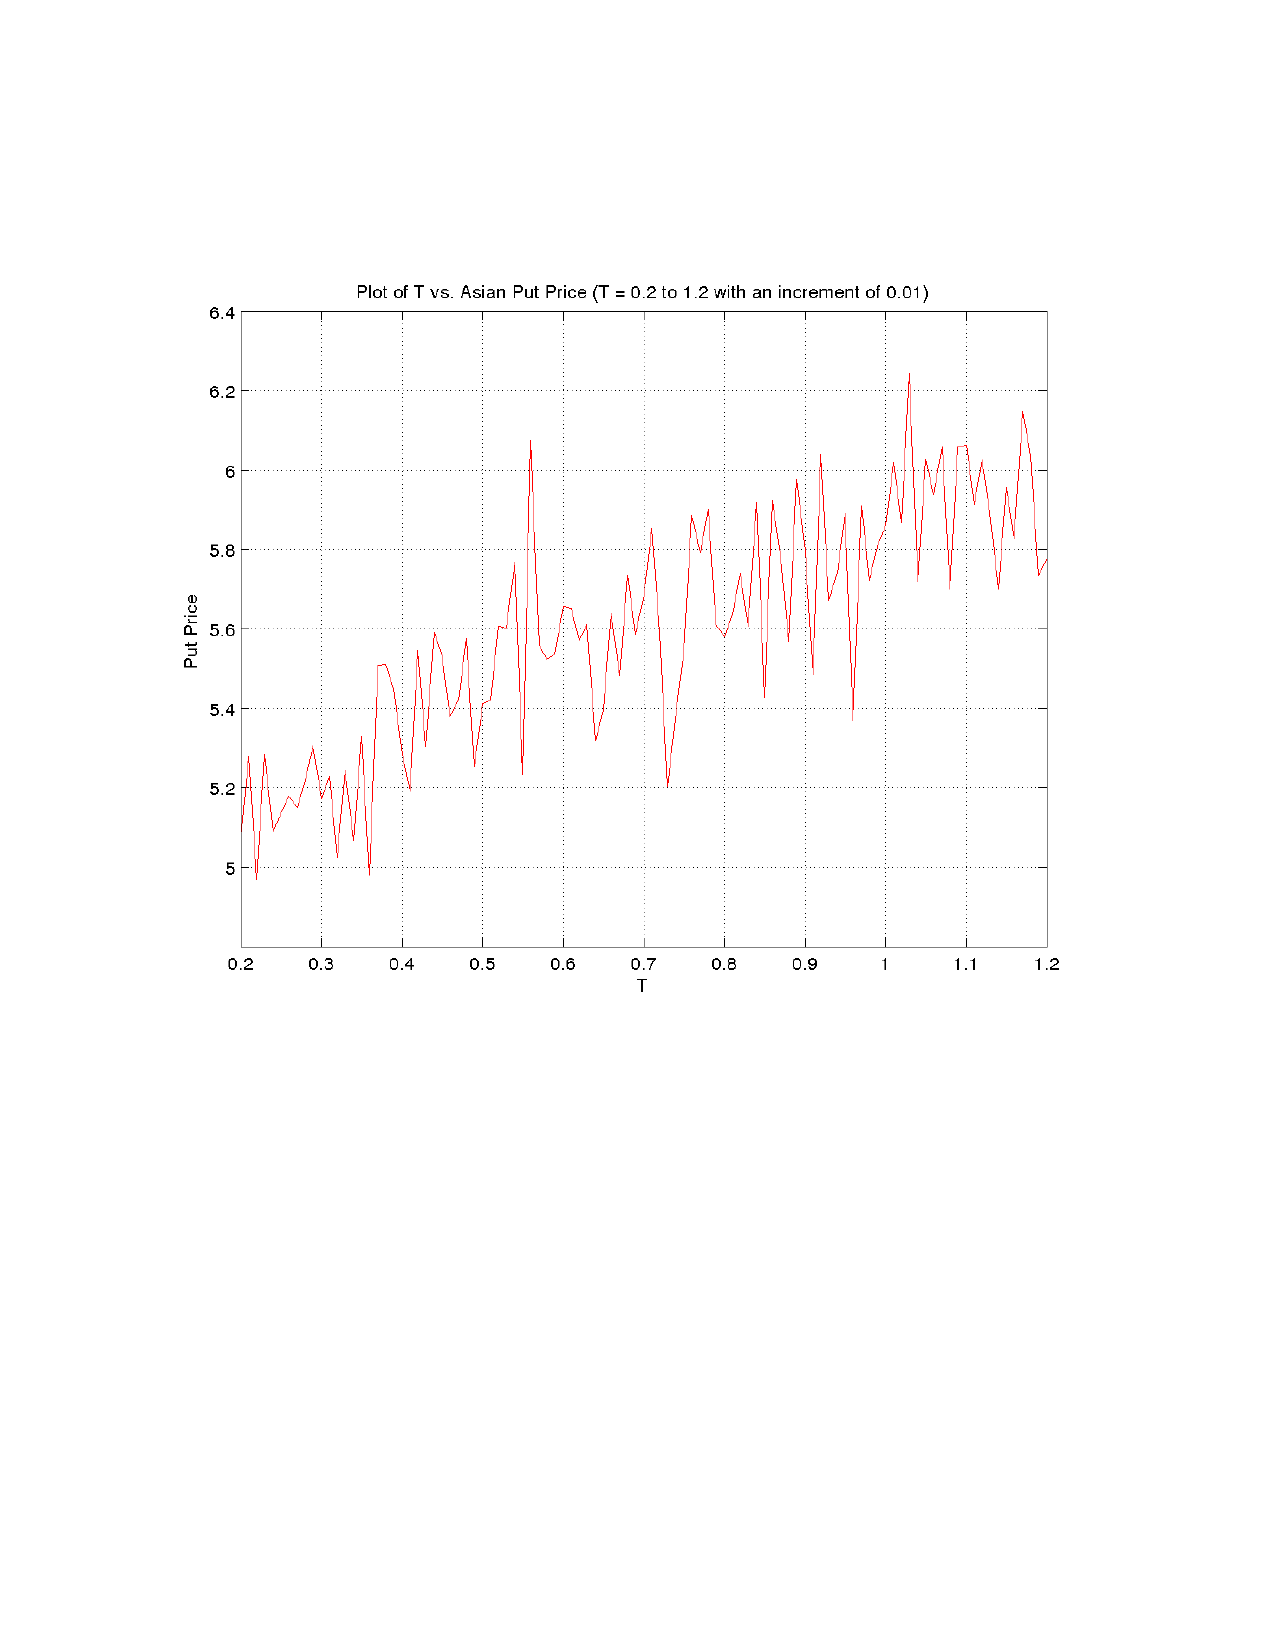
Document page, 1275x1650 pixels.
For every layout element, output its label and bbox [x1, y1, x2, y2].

picture [105, 252, 1144, 1032]
